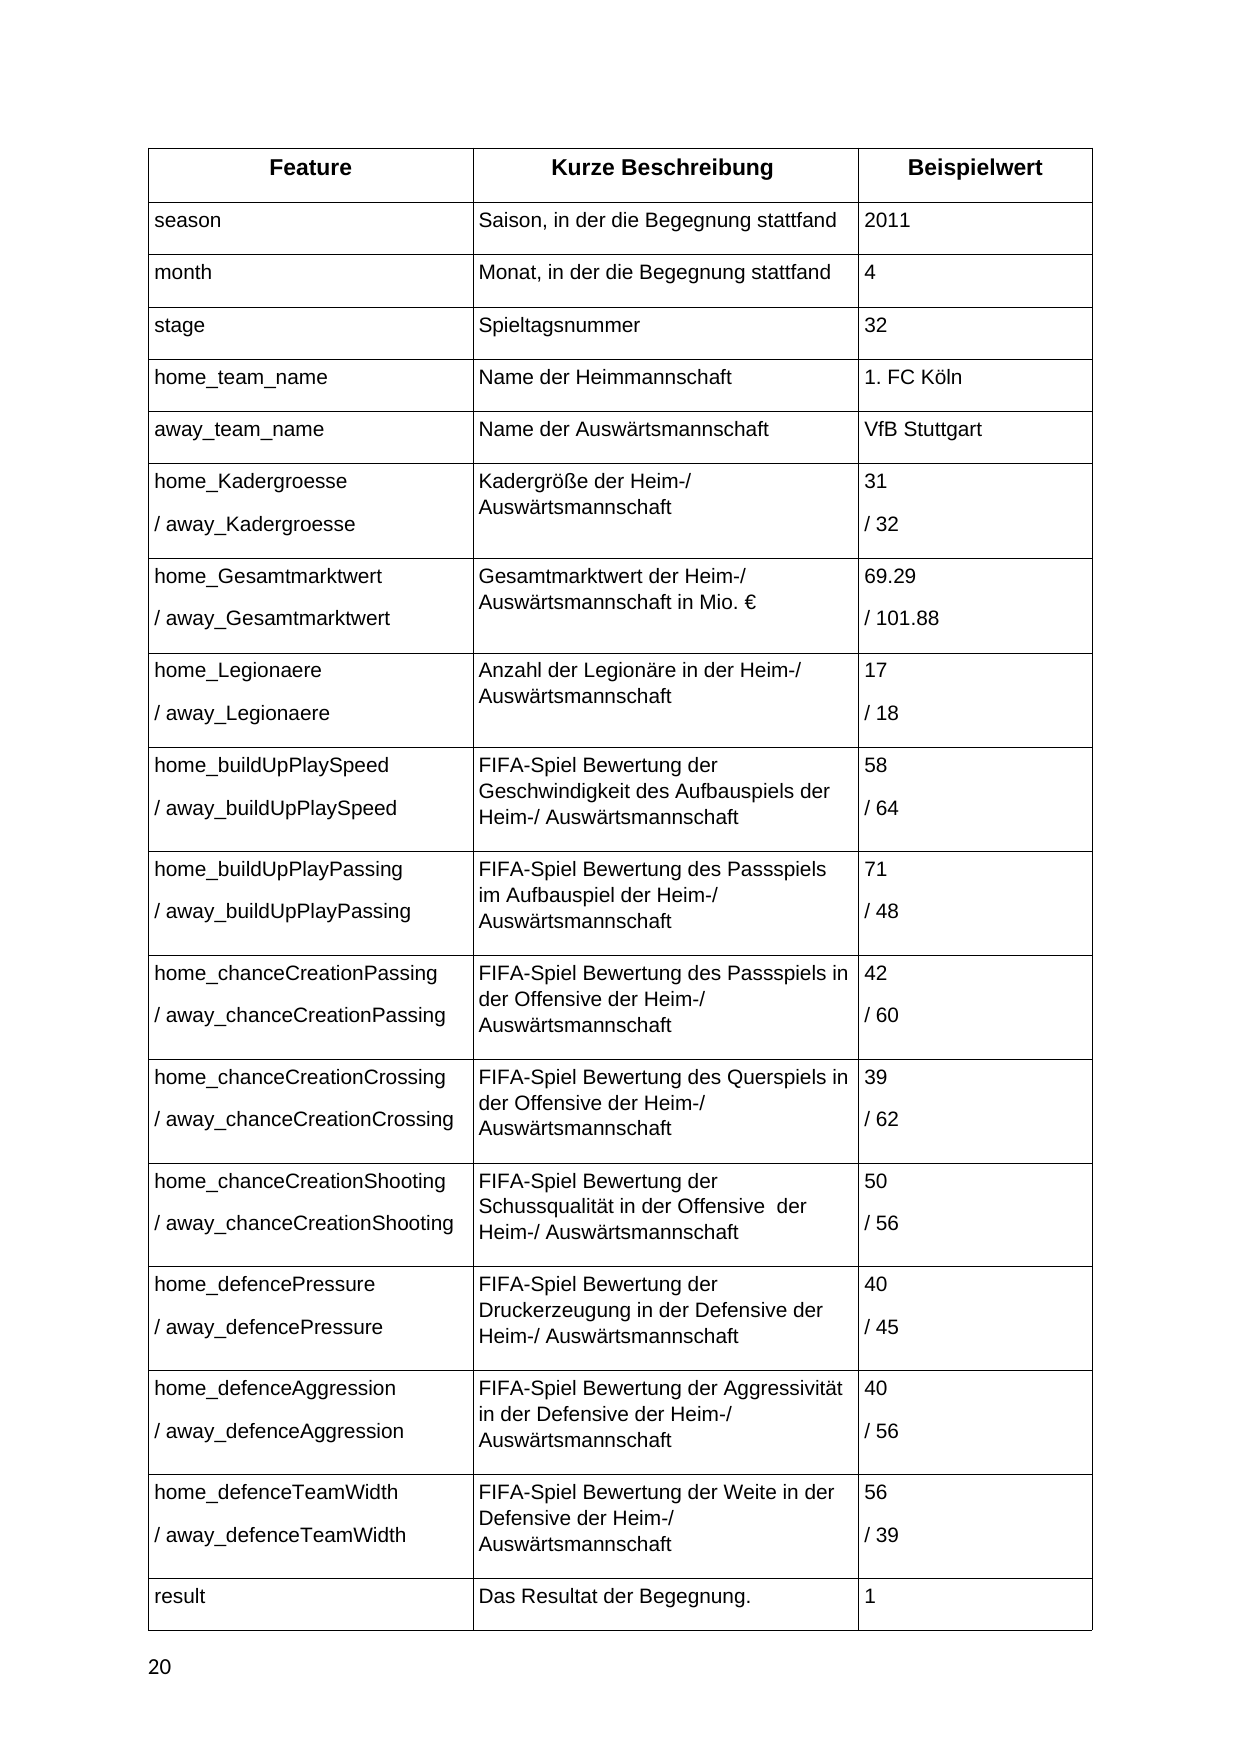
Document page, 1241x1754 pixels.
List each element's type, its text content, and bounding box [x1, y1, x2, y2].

table_cell away_team_name [149, 412, 473, 463]
table_cell season [149, 203, 473, 254]
table_cell result [149, 1579, 473, 1630]
table_cell Anzahl der Legionäre in der Heim-/ Auswärtsmannschaft [474, 654, 858, 747]
table_cell home_Gesamtmarktwert / away_Gesamtmarktwert [149, 559, 473, 652]
table_cell 2011 [859, 203, 1092, 254]
table_cell 32 [859, 308, 1092, 359]
table_cell FIFA-Spiel Bewertung der Geschwindigkeit des Aufbauspiels der Heim-/ Auswärtsmannschaft [474, 748, 858, 851]
table_cell Name der Auswärtsmannschaft [474, 412, 858, 463]
table_cell stage [149, 308, 473, 359]
table_cell 71 / 48 [859, 852, 1092, 955]
table_cell home_buildUpPlayPassing / away_buildUpPlayPassing [149, 852, 473, 955]
table_cell Gesamtmarktwert der Heim-/ Auswärtsmannschaft in Mio. € [474, 559, 858, 652]
table_cell FIFA-Spiel Bewertung des Querspiels in der Offensive der Heim-/ Auswärtsmannschaft [474, 1060, 858, 1163]
table_header Kurze Beschreibung [474, 149, 858, 202]
table_cell 1. FC Köln [859, 360, 1092, 411]
table_cell 40 / 56 [859, 1371, 1092, 1474]
table_header Beispielwert [859, 149, 1092, 202]
table_cell 4 [859, 255, 1092, 307]
table_cell home_chanceCreationPassing / away_chanceCreationPassing [149, 956, 473, 1059]
table_cell FIFA-Spiel Bewertung des Passspiels in der Offensive der Heim-/ Auswärtsmannschaft [474, 956, 858, 1059]
table_cell 58 / 64 [859, 748, 1092, 851]
table_cell Spieltagsnummer [474, 308, 858, 359]
table_cell FIFA-Spiel Bewertung der Aggressivität in der Defensive der Heim-/ Auswärtsmannschaft [474, 1371, 858, 1474]
table_cell home_defenceAggression / away_defenceAggression [149, 1371, 473, 1474]
table_cell FIFA-Spiel Bewertung der Schussqualität in der Offensive der Heim-/ Auswärtsmannschaft [474, 1164, 858, 1266]
table_cell home_Kadergroesse / away_Kadergroesse [149, 464, 473, 558]
table_cell Name der Heimmannschaft [474, 360, 858, 411]
table_cell VfB Stuttgart [859, 412, 1092, 463]
table_cell 17 / 18 [859, 654, 1092, 747]
table_cell 50 / 56 [859, 1164, 1092, 1266]
table_cell 31 / 32 [859, 464, 1092, 558]
table_cell home_defenceTeamWidth / away_defenceTeamWidth [149, 1475, 473, 1578]
table_cell FIFA-Spiel Bewertung der Weite in der Defensive der Heim-/ Auswärtsmannschaft [474, 1475, 858, 1578]
table_cell home_chanceCreationShooting / away_chanceCreationShooting [149, 1164, 473, 1266]
table_cell Das Resultat der Begegnung. [474, 1579, 858, 1630]
table_cell 39 / 62 [859, 1060, 1092, 1163]
table_cell Monat, in der die Begegnung stattfand [474, 255, 858, 307]
table_cell 1 [859, 1579, 1092, 1630]
table_cell home_chanceCreationCrossing / away_chanceCreationCrossing [149, 1060, 473, 1163]
table_cell Kadergröße der Heim-/ Auswärtsmannschaft [474, 464, 858, 558]
table_cell 56 / 39 [859, 1475, 1092, 1578]
table_cell Saison, in der die Begegnung stattfand [474, 203, 858, 254]
table_cell 69.29 / 101.88 [859, 559, 1092, 652]
table_cell 42 / 60 [859, 956, 1092, 1059]
table_cell FIFA-Spiel Bewertung des Passspiels im Aufbauspiel der Heim-/ Auswärtsmannschaft [474, 852, 858, 955]
table_cell home_team_name [149, 360, 473, 411]
table_cell FIFA-Spiel Bewertung der Druckerzeugung in der Defensive der Heim-/ Auswärtsmannschaft [474, 1267, 858, 1370]
table_cell 40 / 45 [859, 1267, 1092, 1370]
table_cell month [149, 255, 473, 307]
table_cell home_Legionaere / away_Legionaere [149, 654, 473, 747]
table_header Feature [149, 149, 473, 202]
table_cell home_buildUpPlaySpeed / away_buildUpPlaySpeed [149, 748, 473, 851]
table_cell home_defencePressure / away_defencePressure [149, 1267, 473, 1370]
